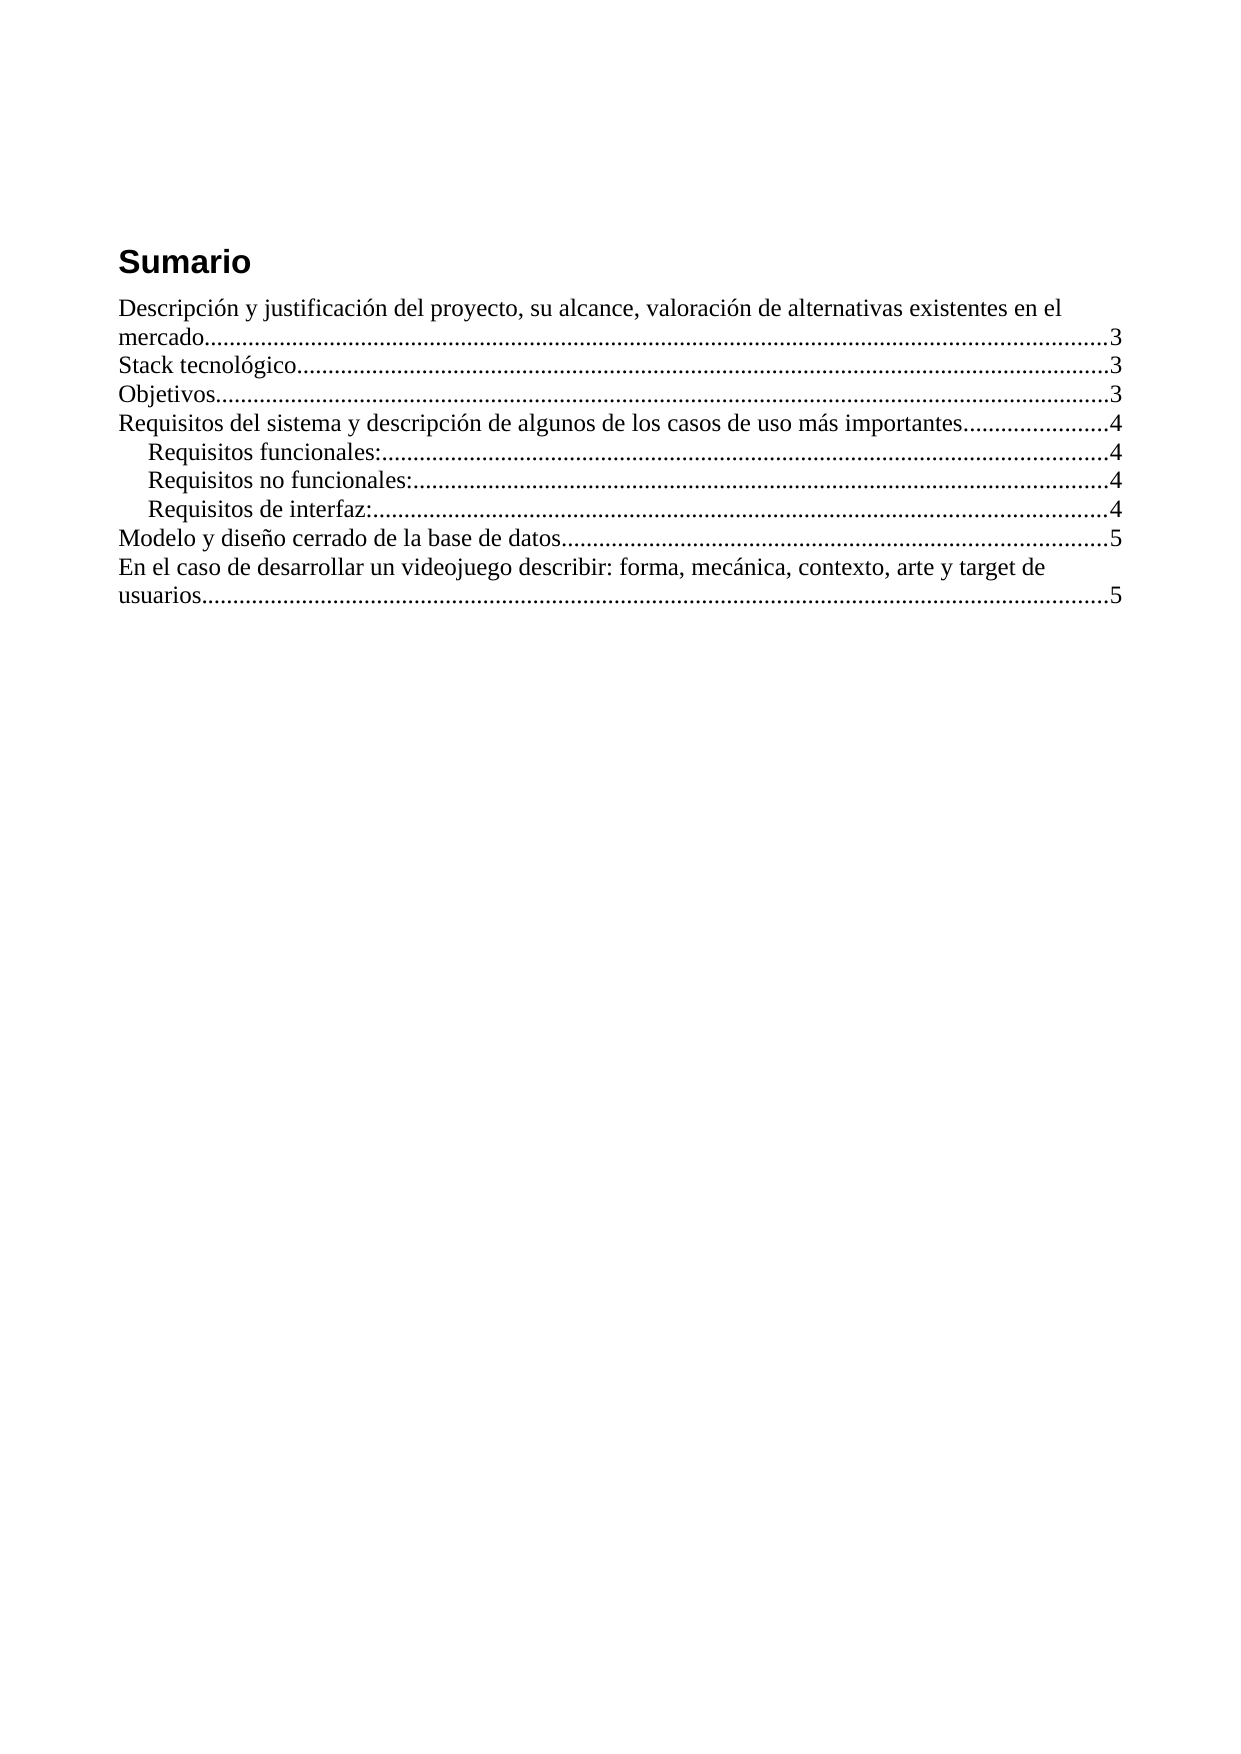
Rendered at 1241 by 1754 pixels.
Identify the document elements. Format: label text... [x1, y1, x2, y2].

text Stack tecnológico 3 [118, 351, 1122, 379]
text Requisitos de interfaz: 4 [148, 494, 1122, 523]
text En el caso de desarrollar un videojuego describir: forma, mecánica, contexto, arte y target de usuarios. 5 [118, 552, 1122, 609]
text Requisitos funcionales: 4 [148, 437, 1122, 466]
text Requisitos no funcionales: 4 [148, 466, 1122, 494]
text Objetivos 3 [118, 379, 1122, 408]
subtitle Sumario [118, 242, 1122, 281]
text Descripción y justificación del proyecto, su alcance, valoración de alternativas existentes en el mercado 3 [118, 293, 1122, 351]
text Requisitos del sistema y descripción de algunos de los casos de uso más importantes. 4 [118, 408, 1122, 437]
text Modelo y diseño cerrado de la base de datos 5 [118, 523, 1122, 552]
